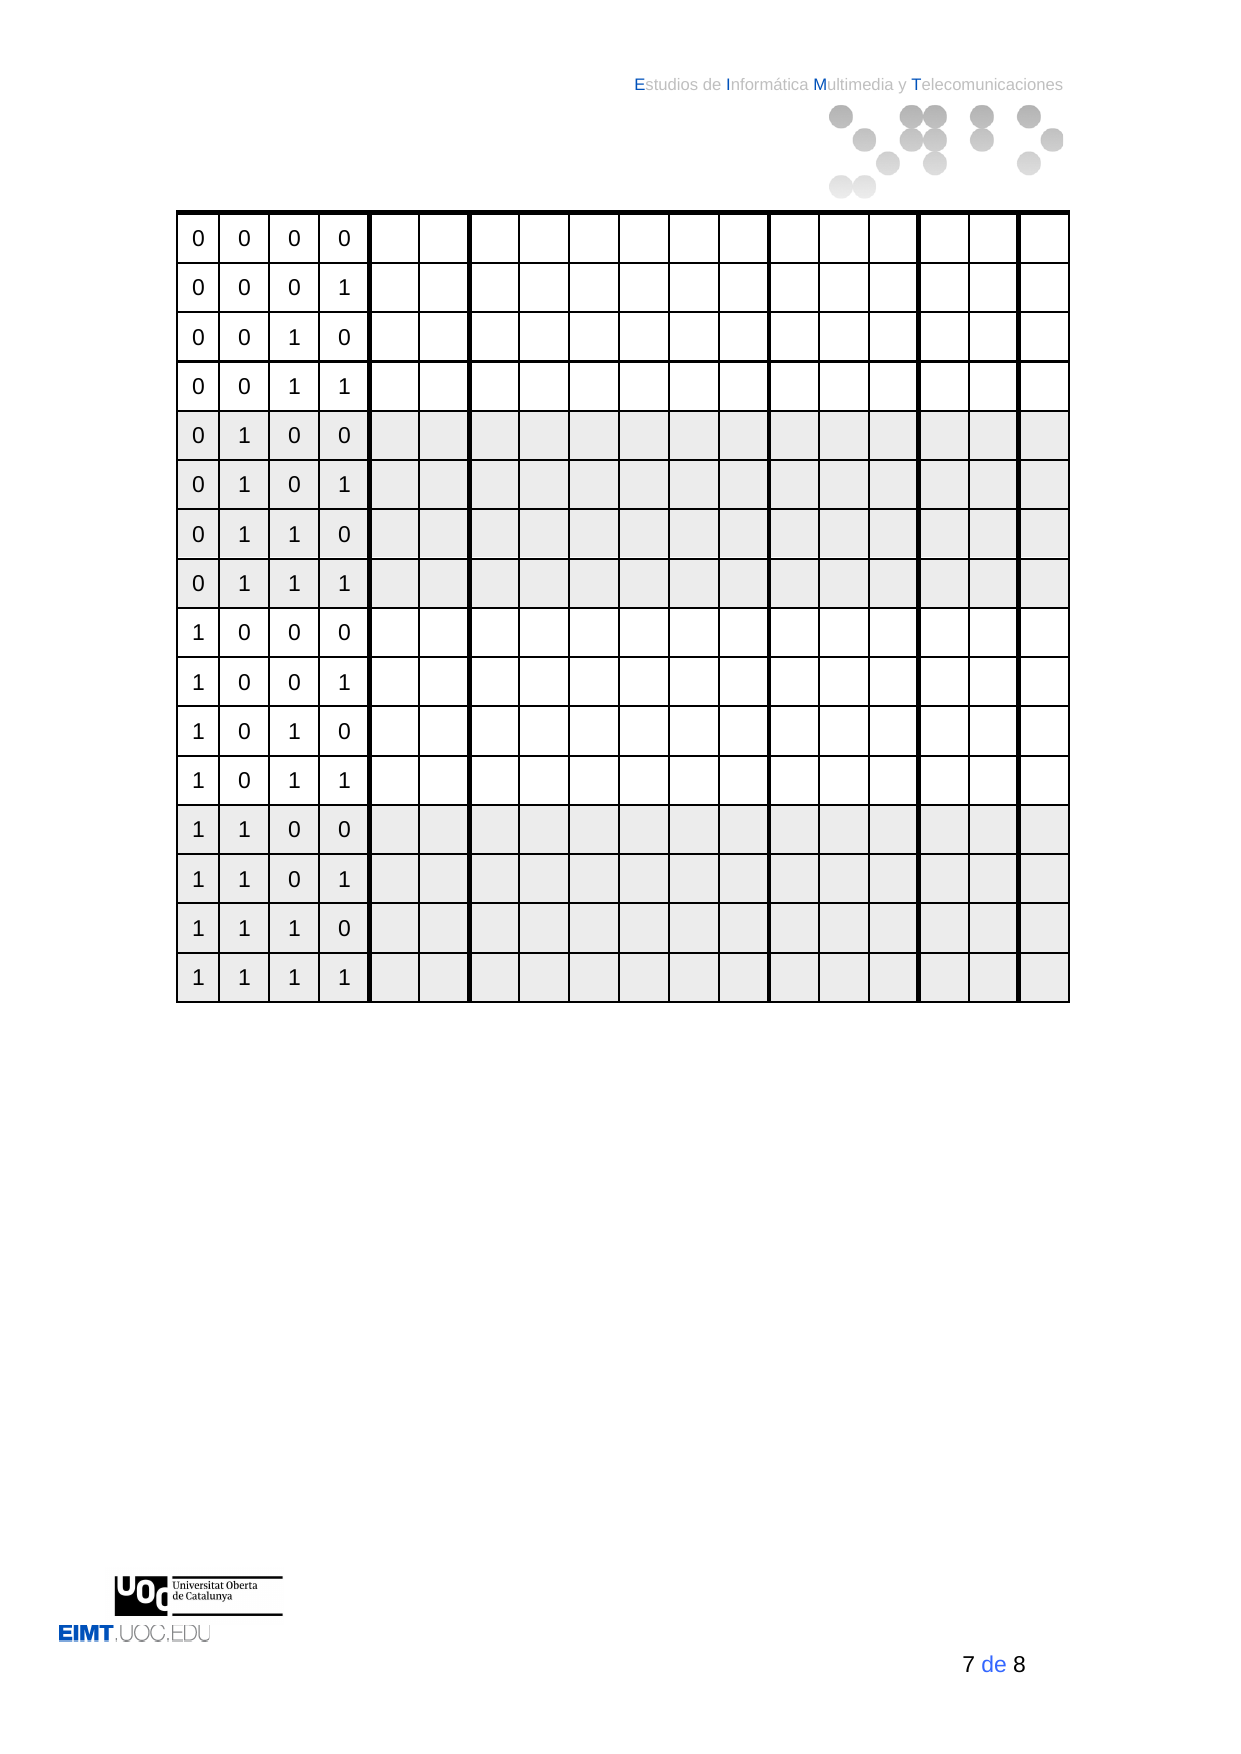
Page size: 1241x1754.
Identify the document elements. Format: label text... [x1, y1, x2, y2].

table_cell [620, 855, 668, 902]
table_cell [472, 609, 518, 656]
table_cell 1 [270, 757, 318, 804]
table_cell [420, 215, 467, 262]
table_cell [820, 215, 868, 262]
table_cell [420, 363, 467, 409]
table_cell [1021, 412, 1068, 459]
table_cell 0 [178, 215, 218, 262]
table_cell [372, 806, 418, 853]
table_cell 1 [178, 707, 218, 754]
table_cell 1 [178, 609, 218, 656]
table_cell [921, 757, 968, 804]
table_cell [570, 461, 618, 508]
table_cell [771, 560, 818, 607]
table_cell [820, 363, 868, 409]
table_cell [1021, 215, 1068, 262]
table_cell [921, 904, 968, 952]
table_cell [720, 461, 767, 508]
table_cell [1021, 855, 1068, 902]
table_cell [870, 510, 916, 557]
table_cell [870, 313, 916, 360]
table_cell 0 [270, 855, 318, 902]
table_cell [520, 904, 568, 952]
table_cell [472, 855, 518, 902]
table_cell [670, 609, 718, 656]
table_cell [570, 904, 618, 952]
table_cell [372, 757, 418, 804]
table_cell [570, 510, 618, 557]
table_cell [720, 954, 767, 1001]
table_cell [620, 707, 668, 754]
table_cell [771, 313, 818, 360]
table_cell 0 [178, 363, 218, 409]
table_cell [670, 461, 718, 508]
table_cell [970, 363, 1016, 409]
table_cell [921, 954, 968, 1001]
table_cell [970, 264, 1016, 311]
table_cell [820, 510, 868, 557]
table_cell [520, 658, 568, 705]
table_cell 0 [320, 215, 367, 262]
table_cell 0 [220, 609, 268, 656]
table_cell 0 [220, 215, 268, 262]
table_cell 1 [220, 560, 268, 607]
table_cell [472, 954, 518, 1001]
table_cell [970, 412, 1016, 459]
table_cell [520, 461, 568, 508]
table_cell [472, 806, 518, 853]
table_cell 0 [320, 707, 367, 754]
table_cell [1021, 658, 1068, 705]
table_cell [472, 412, 518, 459]
table_cell [870, 560, 916, 607]
table_cell [820, 757, 868, 804]
table_cell 1 [270, 363, 318, 409]
table_cell [1021, 264, 1068, 311]
table_cell 1 [270, 560, 318, 607]
table_cell [670, 560, 718, 607]
table_cell [970, 806, 1016, 853]
table_cell [420, 560, 467, 607]
table_cell 1 [270, 510, 318, 557]
table_cell [520, 954, 568, 1001]
table_cell [670, 215, 718, 262]
table_cell 0 [178, 560, 218, 607]
table_cell 0 [270, 609, 318, 656]
table_cell [472, 215, 518, 262]
table_cell [570, 609, 618, 656]
table_cell [1021, 510, 1068, 557]
table_cell 0 [320, 609, 367, 656]
table_cell [520, 215, 568, 262]
table_cell 0 [220, 757, 268, 804]
table_cell 1 [220, 904, 268, 952]
table_cell [372, 412, 418, 459]
table_cell [1021, 757, 1068, 804]
table_cell [970, 313, 1016, 360]
table_cell [520, 313, 568, 360]
table_cell [420, 707, 467, 754]
table_cell [1021, 363, 1068, 409]
table_cell [720, 707, 767, 754]
table_cell [970, 658, 1016, 705]
table_cell [720, 313, 767, 360]
table_cell [820, 658, 868, 705]
table_cell [771, 707, 818, 754]
table_cell [670, 313, 718, 360]
table_cell [620, 264, 668, 311]
table_cell [720, 363, 767, 409]
table_cell [921, 461, 968, 508]
table_cell 1 [320, 363, 367, 409]
table_cell 0 [220, 264, 268, 311]
table_cell [570, 954, 618, 1001]
table_cell 1 [178, 954, 218, 1001]
table_cell [670, 855, 718, 902]
table_cell 0 [320, 510, 367, 557]
table_cell [620, 412, 668, 459]
table_cell [570, 412, 618, 459]
table_cell [620, 904, 668, 952]
table_cell [970, 461, 1016, 508]
table_cell [870, 806, 916, 853]
table_cell [820, 855, 868, 902]
table_cell 0 [270, 412, 318, 459]
table_cell [870, 461, 916, 508]
table_cell [620, 215, 668, 262]
picture [59, 1567, 285, 1642]
table_cell [771, 510, 818, 557]
table_cell 0 [178, 461, 218, 508]
table_cell [570, 707, 618, 754]
table_cell [420, 313, 467, 360]
table_cell [1021, 560, 1068, 607]
table_cell [820, 806, 868, 853]
table_cell [921, 363, 968, 409]
table_cell [720, 264, 767, 311]
table_cell [620, 510, 668, 557]
table_cell [372, 363, 418, 409]
table_cell [771, 363, 818, 409]
table_cell [771, 215, 818, 262]
table_cell 0 [270, 264, 318, 311]
table_cell [771, 461, 818, 508]
table_cell [720, 412, 767, 459]
table_cell [820, 904, 868, 952]
table_cell 0 [220, 363, 268, 409]
table_cell [820, 412, 868, 459]
table_cell [620, 757, 668, 804]
table_cell 0 [320, 806, 367, 853]
table_cell [670, 658, 718, 705]
table_cell 0 [270, 461, 318, 508]
table_cell [520, 609, 568, 656]
table_cell [720, 757, 767, 804]
table_cell [870, 215, 916, 262]
table_cell [520, 806, 568, 853]
table_cell [970, 215, 1016, 262]
table_cell [870, 658, 916, 705]
table_cell 1 [220, 461, 268, 508]
table_cell [1021, 313, 1068, 360]
table_cell [870, 264, 916, 311]
table_cell [472, 461, 518, 508]
table_cell [1021, 707, 1068, 754]
table_cell [921, 215, 968, 262]
table_cell [372, 510, 418, 557]
table_cell [372, 855, 418, 902]
table_cell 0 [220, 707, 268, 754]
table_cell [472, 264, 518, 311]
table_cell 0 [320, 904, 367, 952]
table_cell [670, 412, 718, 459]
table_cell [570, 264, 618, 311]
table_cell 1 [178, 904, 218, 952]
table_cell [420, 757, 467, 804]
table_cell [570, 757, 618, 804]
table_cell [720, 609, 767, 656]
table_cell [420, 510, 467, 557]
table_cell [372, 954, 418, 1001]
table_cell 0 [220, 658, 268, 705]
table_cell [921, 412, 968, 459]
table_cell [771, 954, 818, 1001]
table_cell 0 [220, 313, 268, 360]
table_cell [1021, 954, 1068, 1001]
table_cell [372, 461, 418, 508]
table_cell 0 [270, 658, 318, 705]
table_cell [372, 658, 418, 705]
table_cell [771, 904, 818, 952]
table_cell 1 [320, 954, 367, 1001]
table_cell [720, 510, 767, 557]
table_cell [472, 313, 518, 360]
table_cell [921, 560, 968, 607]
table_cell [820, 264, 868, 311]
table_cell [372, 560, 418, 607]
table_cell [670, 363, 718, 409]
table_cell 1 [320, 560, 367, 607]
table_cell [820, 954, 868, 1001]
table_cell [620, 954, 668, 1001]
table_cell [420, 954, 467, 1001]
table_cell 0 [270, 215, 318, 262]
table_cell [420, 264, 467, 311]
table_cell [771, 264, 818, 311]
table_cell 1 [178, 855, 218, 902]
table_cell [520, 510, 568, 557]
table_cell 1 [220, 954, 268, 1001]
table_cell [870, 707, 916, 754]
table_cell [420, 904, 467, 952]
table_cell [921, 855, 968, 902]
table_cell 1 [220, 855, 268, 902]
table_cell [870, 757, 916, 804]
table_cell [420, 412, 467, 459]
table_cell [1021, 904, 1068, 952]
table_cell [921, 264, 968, 311]
table_cell [570, 806, 618, 853]
table_cell [372, 904, 418, 952]
table_cell [420, 461, 467, 508]
table_cell [720, 855, 767, 902]
table_cell [472, 707, 518, 754]
table_cell [670, 806, 718, 853]
table_cell [472, 510, 518, 557]
table_cell [720, 806, 767, 853]
table_cell [520, 363, 568, 409]
table_cell [870, 954, 916, 1001]
table_cell [720, 658, 767, 705]
table_cell [570, 855, 618, 902]
table_cell [921, 510, 968, 557]
table_cell 1 [320, 757, 367, 804]
table_cell 1 [178, 658, 218, 705]
table_cell [970, 855, 1016, 902]
table_cell [820, 609, 868, 656]
table_cell [520, 855, 568, 902]
table_cell [921, 806, 968, 853]
table_cell [1021, 461, 1068, 508]
table_cell [372, 264, 418, 311]
picture [829, 94, 1064, 210]
table_cell 0 [178, 313, 218, 360]
table_cell 1 [320, 855, 367, 902]
table_cell [472, 363, 518, 409]
table_cell [620, 609, 668, 656]
table_cell [420, 609, 467, 656]
table_cell [771, 609, 818, 656]
table_cell 1 [178, 806, 218, 853]
table_cell [771, 855, 818, 902]
table_cell 0 [320, 313, 367, 360]
table_cell [1021, 806, 1068, 853]
table_cell 1 [220, 510, 268, 557]
table_cell [771, 412, 818, 459]
table_cell [820, 313, 868, 360]
table_cell 0 [320, 412, 367, 459]
table_cell [670, 264, 718, 311]
table_cell [570, 560, 618, 607]
table_cell [1021, 609, 1068, 656]
table_cell [472, 658, 518, 705]
table_cell [870, 904, 916, 952]
table_cell [520, 757, 568, 804]
table_cell [372, 313, 418, 360]
table_cell [472, 904, 518, 952]
table_cell [670, 954, 718, 1001]
table_cell [720, 215, 767, 262]
table_cell [970, 904, 1016, 952]
table_cell [620, 658, 668, 705]
table_cell [372, 609, 418, 656]
table_cell [970, 560, 1016, 607]
table_cell [870, 363, 916, 409]
table_cell [372, 707, 418, 754]
table_cell [870, 412, 916, 459]
table_cell [570, 313, 618, 360]
table_cell [921, 658, 968, 705]
table_cell 1 [220, 806, 268, 853]
table_cell [970, 510, 1016, 557]
table_cell [720, 560, 767, 607]
table_cell [420, 806, 467, 853]
table_cell [921, 609, 968, 656]
table_cell [420, 658, 467, 705]
table_cell 1 [270, 954, 318, 1001]
table_cell [570, 658, 618, 705]
table_cell [520, 264, 568, 311]
table_cell [970, 707, 1016, 754]
table_cell 1 [320, 658, 367, 705]
table_cell [870, 609, 916, 656]
table_cell [970, 609, 1016, 656]
table_cell [472, 560, 518, 607]
table_cell [520, 707, 568, 754]
table_cell [771, 757, 818, 804]
table_cell [921, 313, 968, 360]
table_cell [670, 707, 718, 754]
table_cell [620, 806, 668, 853]
table_cell 1 [220, 412, 268, 459]
table_cell 0 [178, 510, 218, 557]
table_cell [570, 363, 618, 409]
table_cell [570, 215, 618, 262]
table_cell [720, 904, 767, 952]
table_cell [870, 855, 916, 902]
table_cell [970, 954, 1016, 1001]
table_cell [520, 560, 568, 607]
table_cell 1 [178, 757, 218, 804]
table_cell [820, 560, 868, 607]
table_cell [970, 757, 1016, 804]
table_cell [771, 806, 818, 853]
table_cell [820, 707, 868, 754]
table_cell 1 [320, 264, 367, 311]
table_cell 0 [178, 412, 218, 459]
table_cell [670, 904, 718, 952]
table_cell 0 [178, 264, 218, 311]
table_cell [420, 855, 467, 902]
table_cell [670, 510, 718, 557]
table_cell 1 [270, 707, 318, 754]
table_cell 1 [270, 313, 318, 360]
table_cell [921, 707, 968, 754]
table_cell [472, 757, 518, 804]
table_cell [620, 313, 668, 360]
table_cell 1 [270, 904, 318, 952]
table_cell [372, 215, 418, 262]
table_cell [771, 658, 818, 705]
table_cell [520, 412, 568, 459]
table_cell [620, 363, 668, 409]
table_cell 0 [270, 806, 318, 853]
table_cell [620, 461, 668, 508]
table_cell 1 [320, 461, 367, 508]
table_cell [620, 560, 668, 607]
table_cell [670, 757, 718, 804]
table_cell [820, 461, 868, 508]
